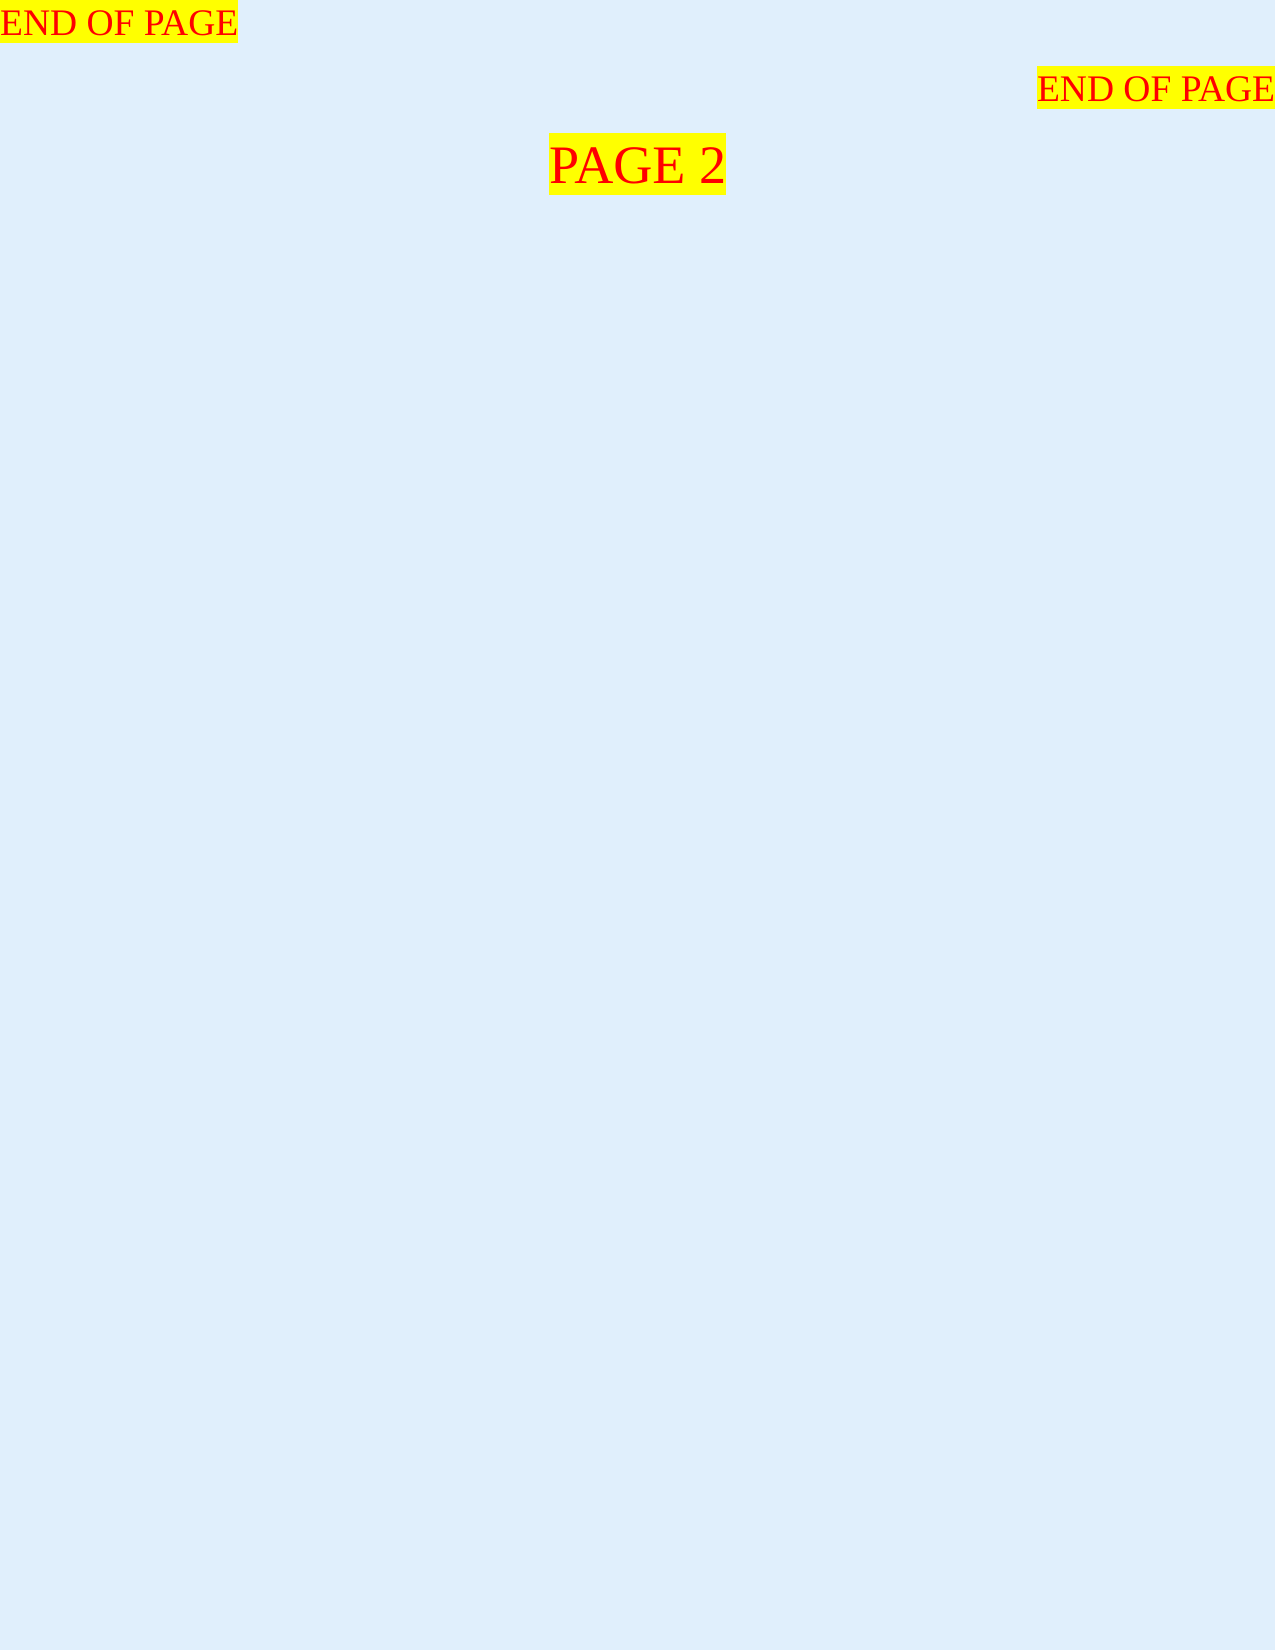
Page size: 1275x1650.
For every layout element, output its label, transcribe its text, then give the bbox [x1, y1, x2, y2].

text PAGE 2 [0, 132, 1275, 195]
text END OF PAGE [0, 66, 1275, 109]
text END OF PAGE [0, 0, 1275, 43]
